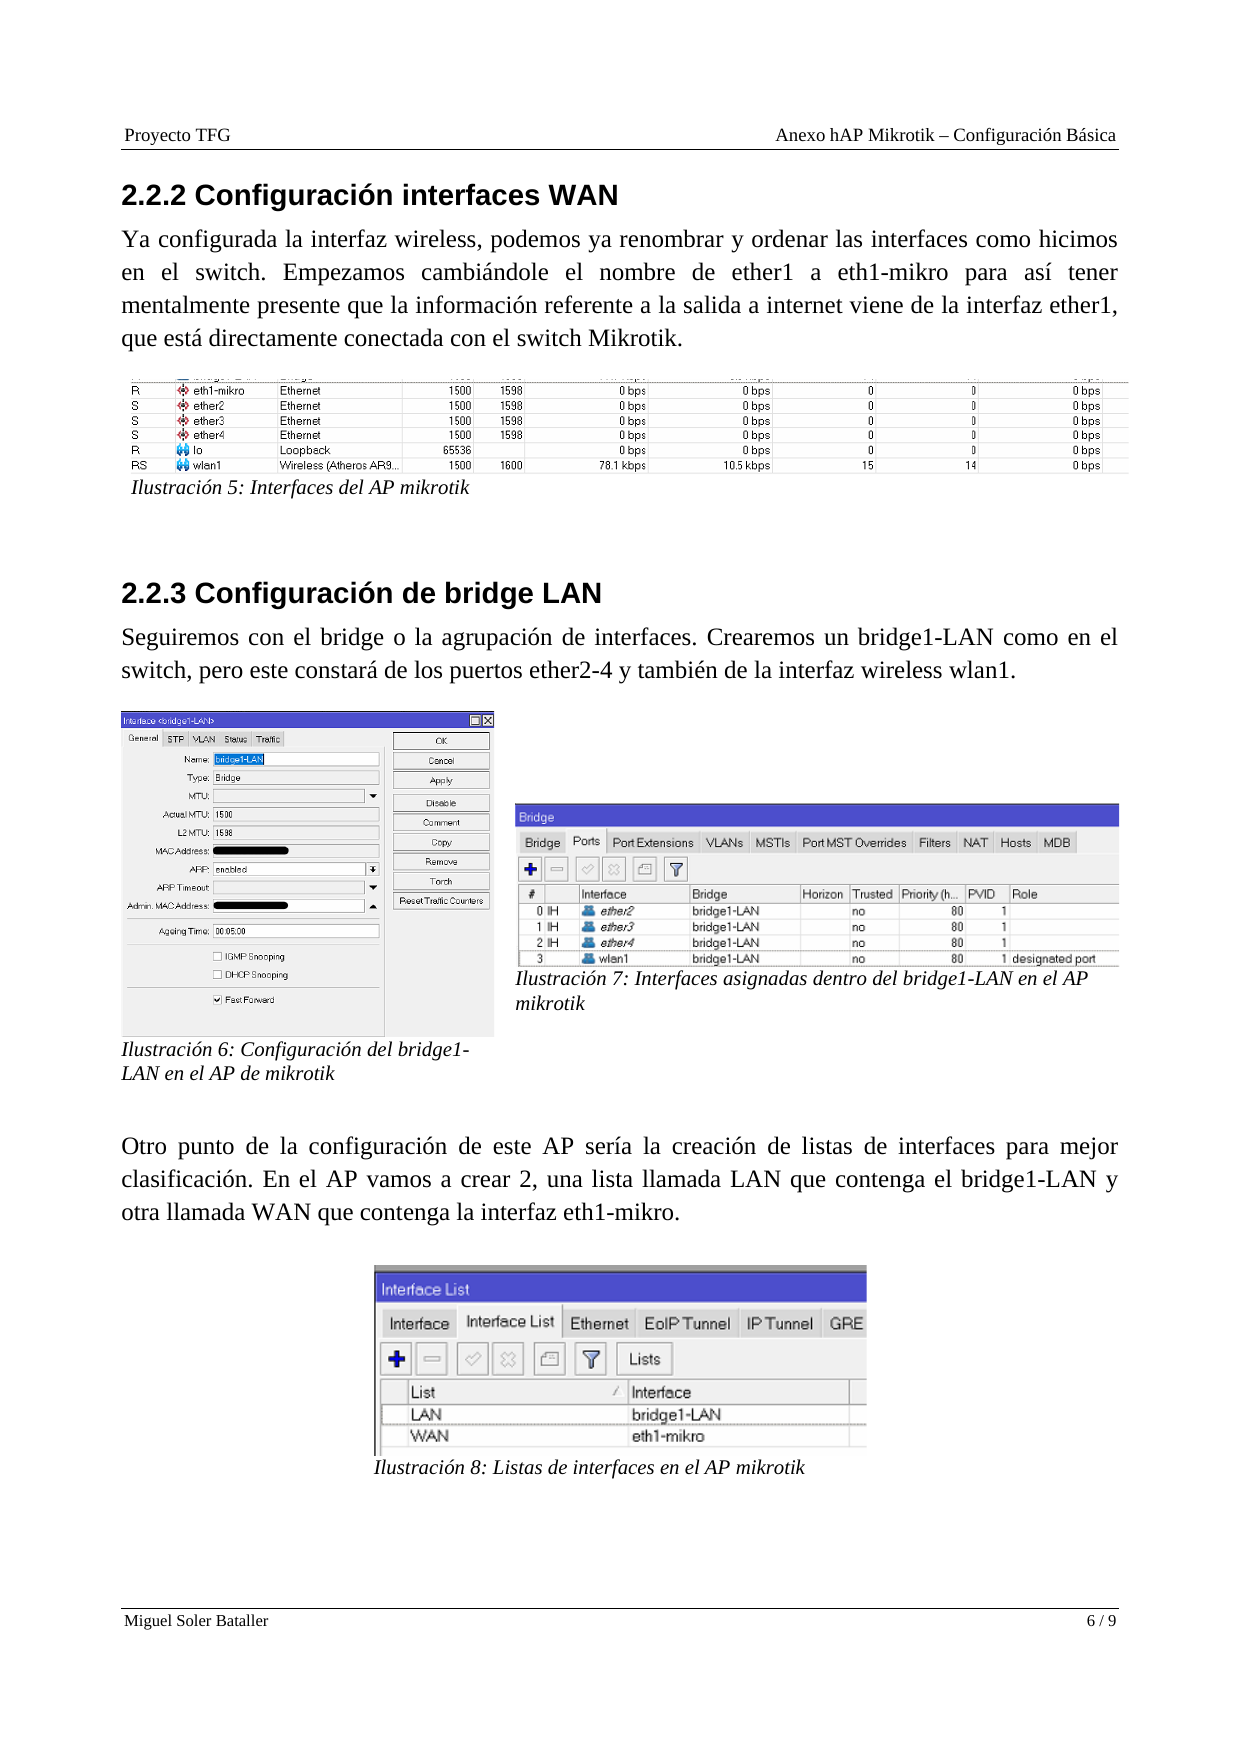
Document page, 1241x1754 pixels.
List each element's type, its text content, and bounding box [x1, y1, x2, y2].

subtitle 2.2.3 Configuración de bridge LAN [121, 576, 1119, 609]
text Ilustración 6: Configuración del bridge1-LAN en el AP de mikrotik [121, 1037, 494, 1085]
text Ilustración 7: Interfaces asignadas dentro del bridge1-LAN en el AP mikrotik [515, 967, 1119, 1014]
picture [373, 1265, 867, 1456]
text Seguiremos con el bridge o la agrupación de interfaces. Crearemos un bridge1-LAN como en el switch, pero este constará de los puertos ether2-4 y también de la interfaz wireless wlan1. [121, 622, 1119, 683]
text Ilustración 5: Interfaces del AP mikrotik [131, 475, 1129, 499]
text Ya configurada la interfaz wireless, podemos ya renombrar y ordenar las interfaces como hicimos en el switch. Empezamos cambiándole el nombre de ether1 a eth1-mikro para así tener mentalmente presente que la información referente a la salida a internet viene de la interfaz ether1, que está directamente conectada con el switch Mikrotik. [121, 224, 1119, 352]
subtitle 2.2.2 Configuración interfaces WAN [121, 178, 1119, 212]
text Ilustración 8: Listas de interfaces en el AP mikrotik [373, 1456, 867, 1479]
picture [515, 803, 1120, 967]
picture [130, 379, 1129, 475]
picture [121, 711, 495, 1037]
text Otro punto de la configuración de este AP sería la creación de listas de interfaces para mejor clasificación. En el AP vamos a crear 2, una lista llamada LAN que contenga el bridge1-LAN y otra llamada WAN que contenga la interfaz eth1-mikro. [121, 1131, 1119, 1226]
